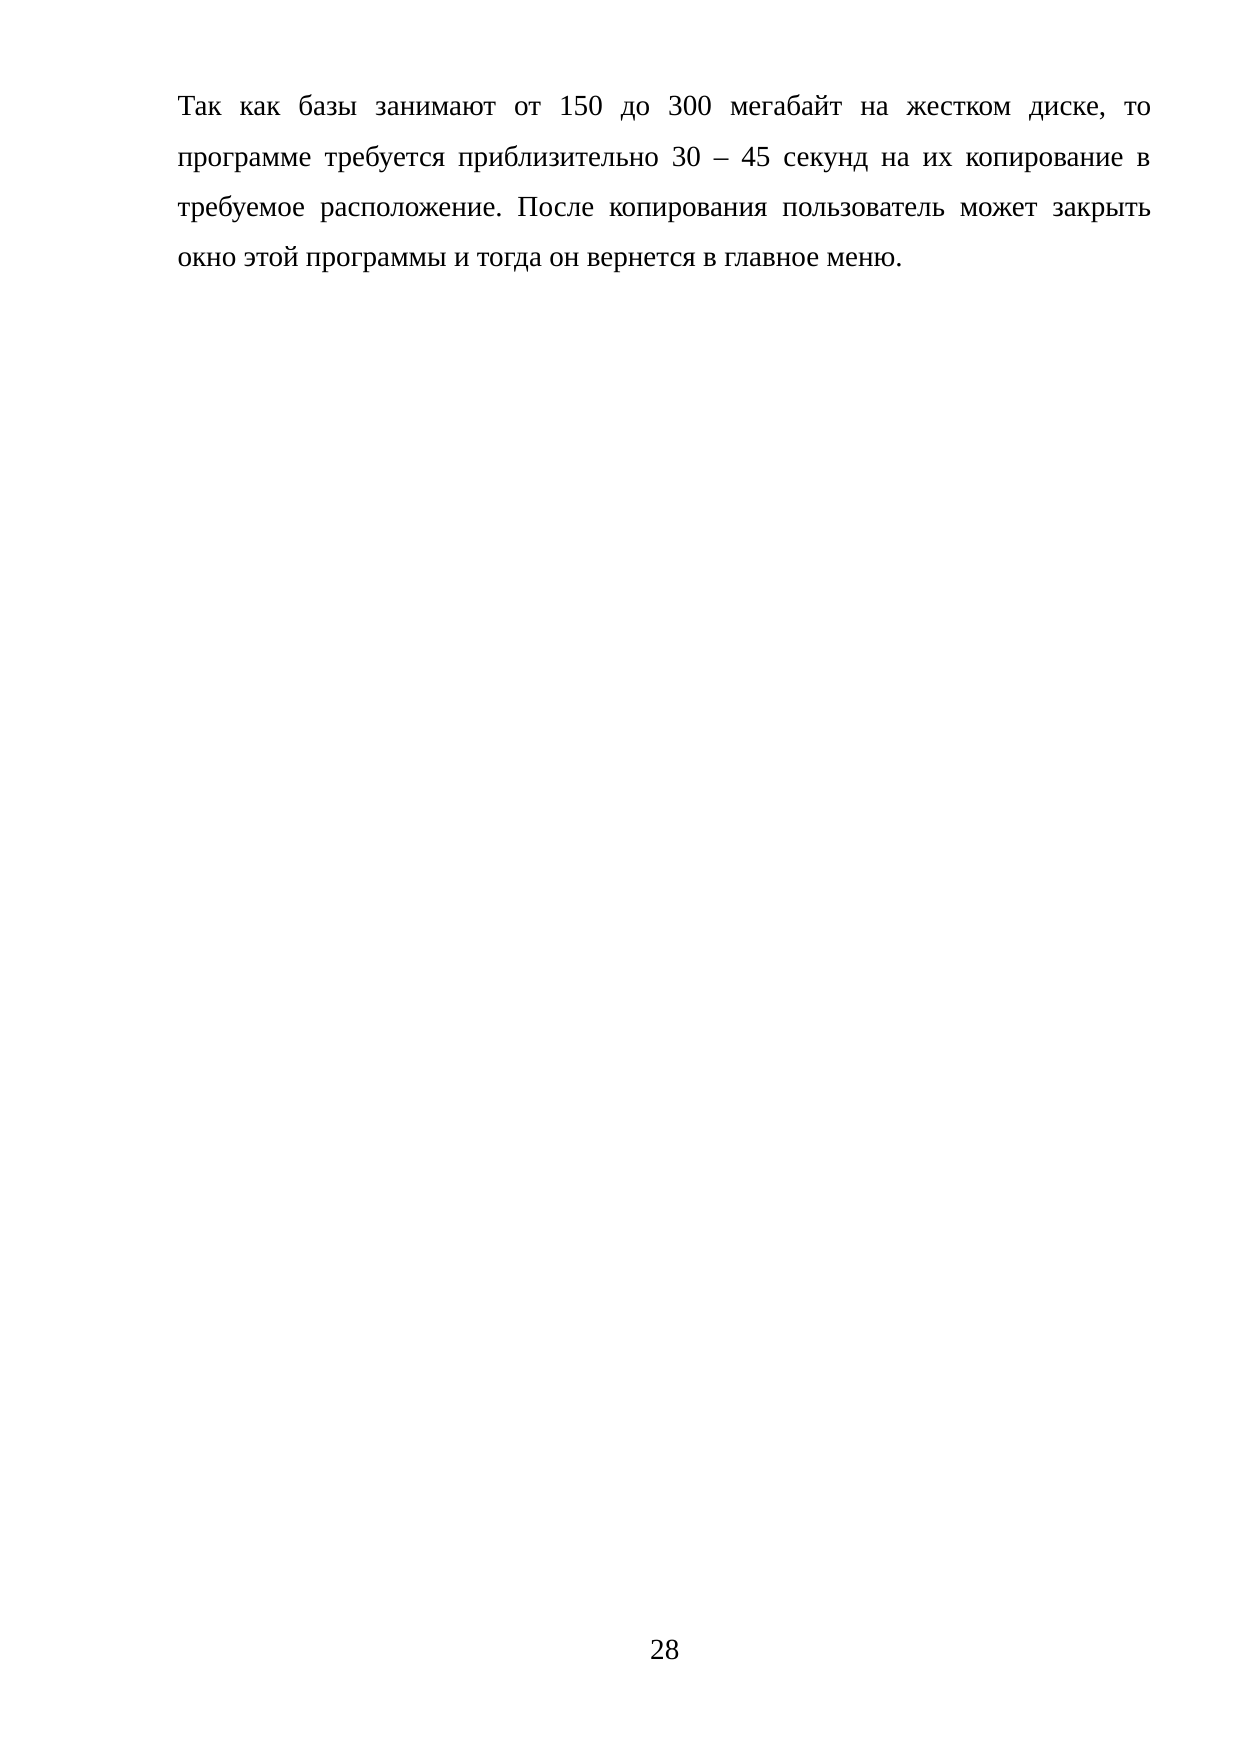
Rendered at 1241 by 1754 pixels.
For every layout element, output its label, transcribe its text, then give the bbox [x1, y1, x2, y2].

text Так как базы занимают от 150 до 300 мегабайт на жестком диске, то программе требуется приблизительно 30 – 45 секунд на их копирование в требуемое расположение. После копирования пользователь может закрыть окно этой программы и тогда он вернется в главное меню. [177, 88, 1152, 273]
